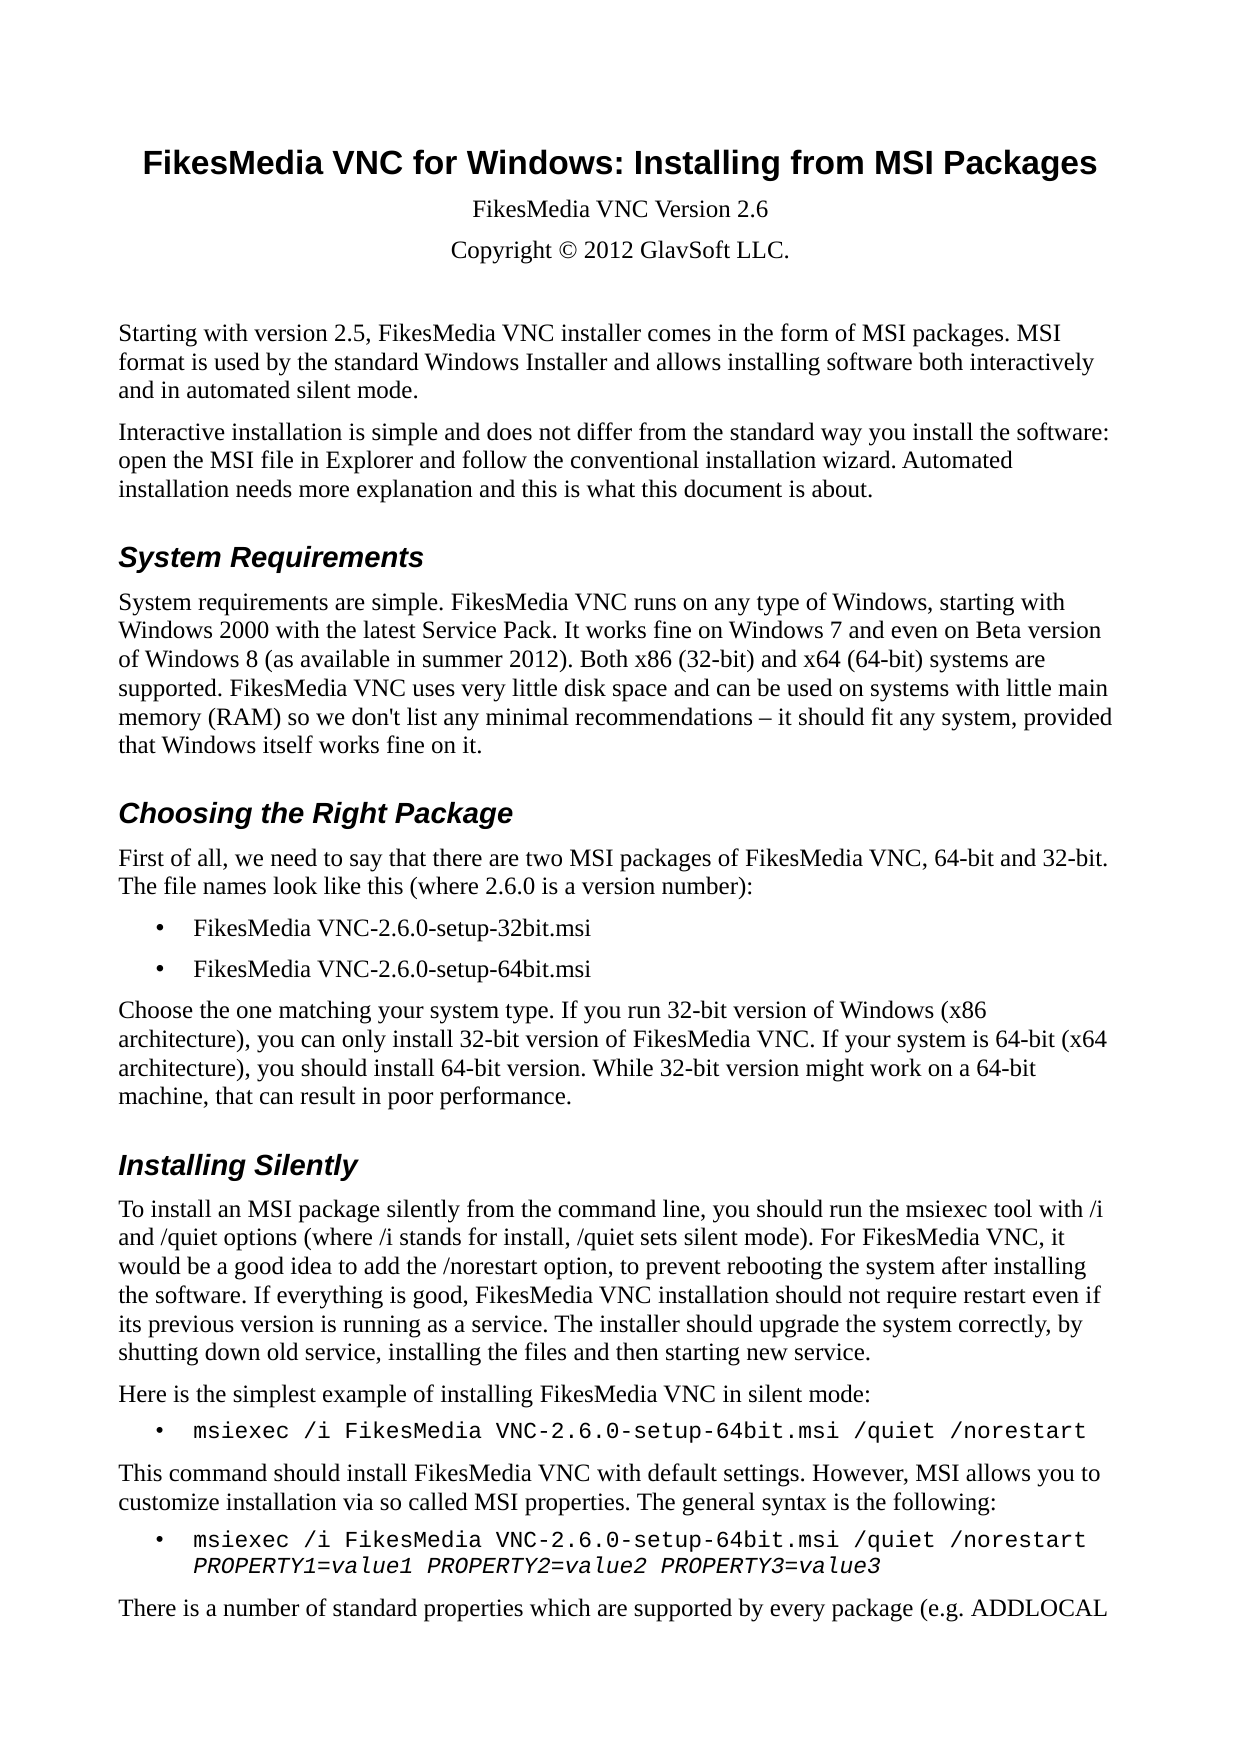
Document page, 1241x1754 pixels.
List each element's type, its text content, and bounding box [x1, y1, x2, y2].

list FikesMedia VNC-2.6.0-setup-64bit.msi [156, 954, 1122, 983]
text There is a number of standard properties which are supported by every package (e.g. ADDLOCAL [118, 1593, 1122, 1621]
text This command should install FikesMedia VNC with default settings. However, MSI allows you to customize installation via so called MSI properties. The general syntax is the following: [118, 1458, 1122, 1516]
list msiexec /i FikesMedia VNC-2.6.0-setup-64bit.msi /quiet /norestart PROPERTY1=value1 PROPERTY2=value2 PROPERTY3=value3 [156, 1528, 1122, 1580]
text Here is the simplest example of installing FikesMedia VNC in silent mode: [118, 1379, 1122, 1407]
list FikesMedia VNC-2.6.0-setup-32bit.msi [156, 913, 1122, 941]
text First of all, we need to say that there are two MSI packages of FikesMedia VNC, 64-bit and 32-bit. The file names look like this (where 2.6.0 is a version number): [118, 843, 1122, 900]
text FikesMedia VNC Version 2.6 [118, 194, 1122, 223]
text System requirements are simple. FikesMedia VNC runs on any type of Windows, starting with Windows 2000 with the latest Service Pack. It works fine on Windows 7 and even on Beta version of Windows 8 (as available in summer 2012). Both x86 (32-bit) and x64 (64-bit) systems are supported. FikesMedia VNC uses very little disk space and can be used on systems with little main memory (RAM) so we don't list any minimal recommendations – it should fit any system, provided that Windows itself works fine on it. [118, 587, 1122, 759]
text Copyright © 2012 GlavSoft LLC. [118, 236, 1122, 264]
text Starting with version 2.5, FikesMedia VNC installer comes in the form of MSI packages. MSI format is used by the standard Windows Installer and allows installing software both interactively and in automated silent mode. [118, 318, 1122, 404]
list msiexec /i FikesMedia VNC-2.6.0-setup-64bit.msi /quiet /norestart [156, 1420, 1122, 1446]
subtitle Installing Silently [118, 1148, 1122, 1181]
subtitle Choosing the Right Package [118, 797, 1122, 830]
text To install an MSI package silently from the command line, you should run the msiexec tool with /i and /quiet options (where /i stands for install, /quiet sets silent mode). For FikesMedia VNC, it would be a good idea to add the /norestart option, to prevent rebooting the system after installing the software. If everything is good, FikesMedia VNC installation should not require restart even if its previous version is running as a service. The installer should upgrade the system correctly, by shutting down old service, installing the files and then starting new service. [118, 1194, 1122, 1366]
subtitle System Requirements [118, 541, 1122, 574]
text Interactive installation is simple and does not differ from the standard way you install the software: open the MSI file in Explorer and follow the conventional installation wizard. Automated installation needs more explanation and this is what this document is about. [118, 417, 1122, 503]
subtitle FikesMedia VNC for Windows: Installing from MSI Packages [118, 143, 1122, 182]
text Choose the one matching your system type. If you run 32-bit version of Windows (x86 architecture), you can only install 32-bit version of FikesMedia VNC. If your system is 64-bit (x64 architecture), you should install 64-bit version. While 32-bit version might work on a 64-bit machine, that can result in poor performance. [118, 995, 1122, 1110]
